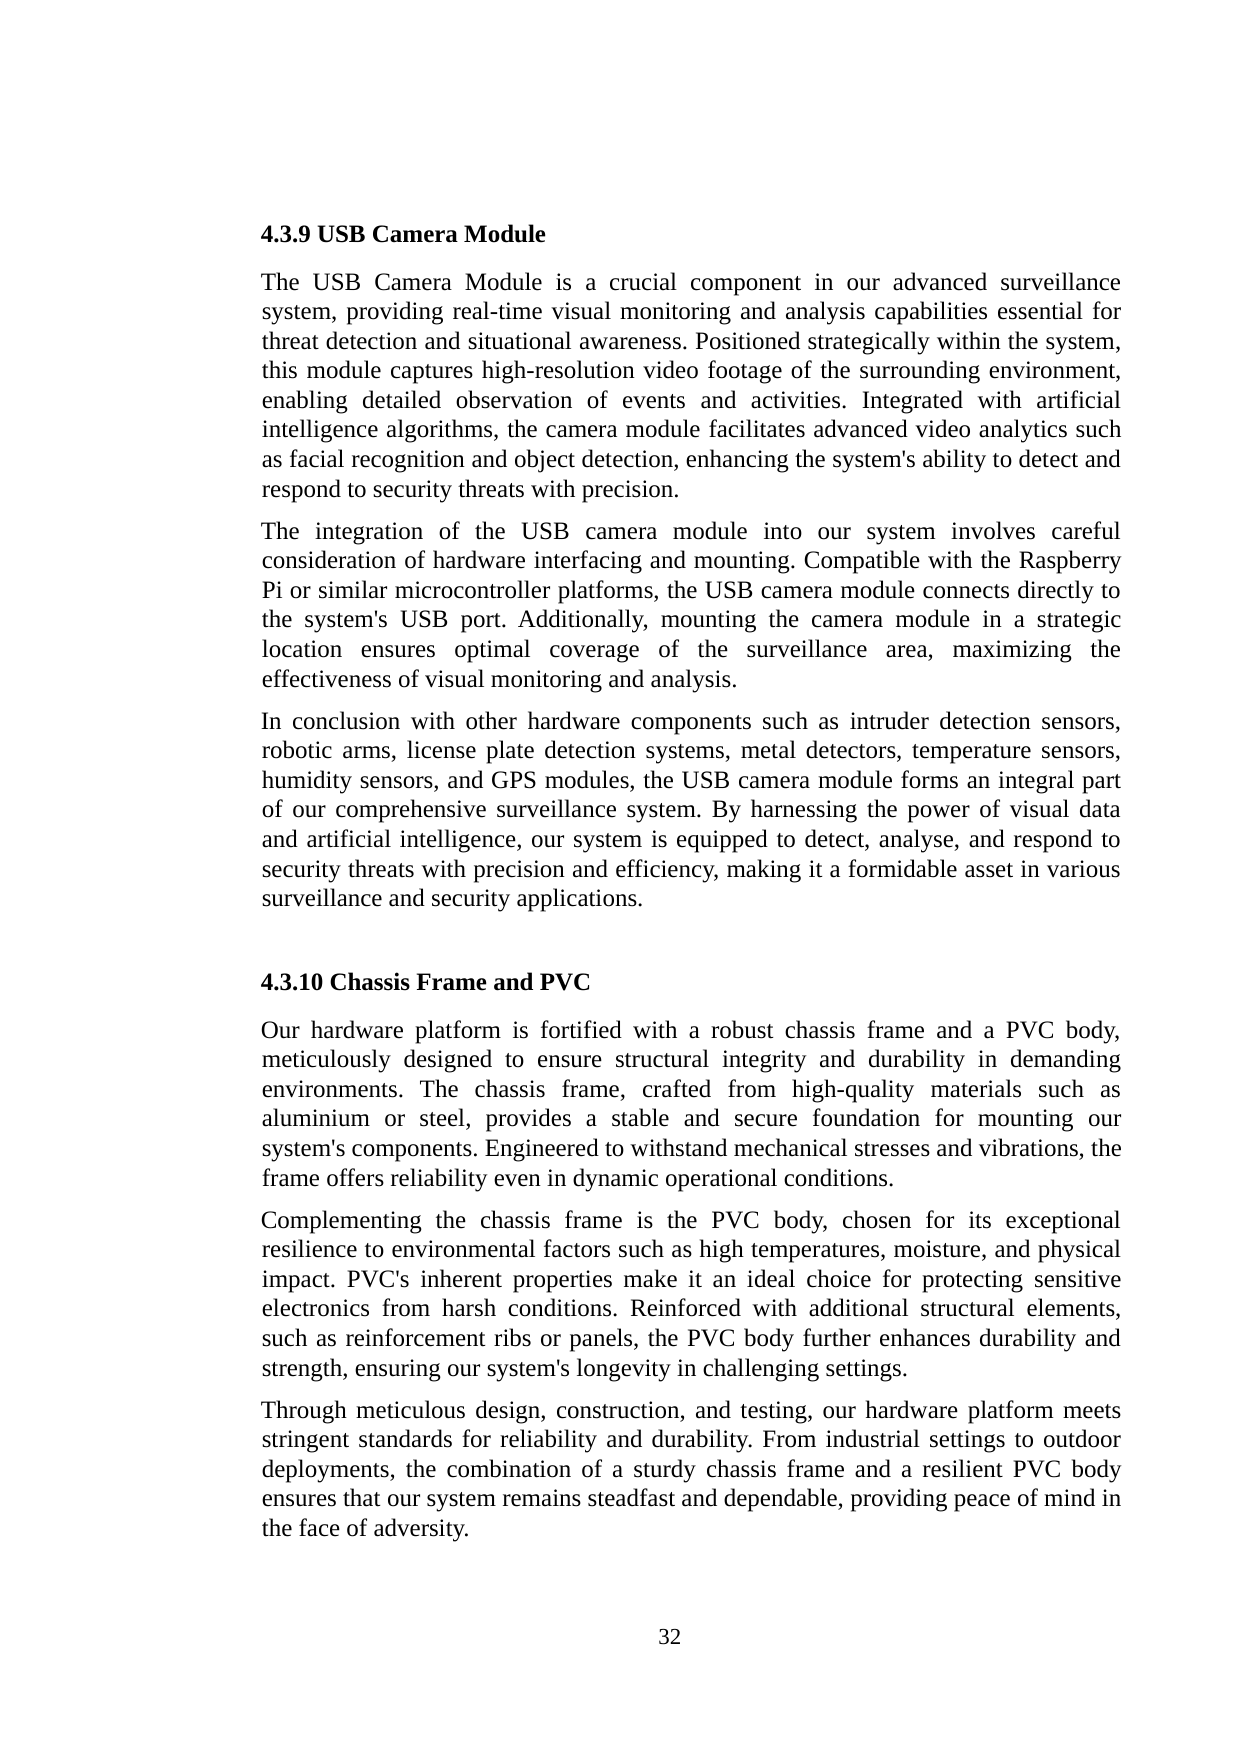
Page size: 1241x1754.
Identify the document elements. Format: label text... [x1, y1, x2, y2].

text 4.3.10 Chassis Frame and PVC [261, 967, 1122, 996]
text The integration of the USB camera module into our system involves careful consideration of hardware interfacing and mounting. Compatible with the Raspberry Pi or similar microcontroller platforms, the USB camera module connects directly to the system's USB port. Additionally, mounting the camera module in a strategic location ensures optimal coverage of the surveillance area, maximizing the effectiveness of visual monitoring and analysis. [261, 516, 1122, 692]
text In conclusion with other hardware components such as intruder detection sensors, robotic arms, license plate detection systems, metal detectors, temperature sensors, humidity sensors, and GPS modules, the USB camera module forms an integral part of our comprehensive surveillance system. By harnessing the power of visual data and artificial intelligence, our system is equipped to detect, analyse, and respond to security threats with precision and efficiency, making it a formidable asset in various surveillance and security applications. [261, 706, 1122, 912]
text 4.3.9 USB Camera Module [261, 219, 1122, 248]
text The USB Camera Module is a crucial component in our advanced surveillance system, providing real-time visual monitoring and analysis capabilities essential for threat detection and situational awareness. Positioned strategically within the system, this module captures high-resolution video footage of the surrounding environment, enabling detailed observation of events and activities. Integrated with artificial intelligence algorithms, the camera module facilitates advanced video analytics such as facial recognition and object detection, enhancing the system's ability to detect and respond to security threats with precision. [261, 267, 1122, 502]
text Through meticulous design, construction, and testing, our hardware platform meets stringent standards for reliability and durability. From industrial settings to outdoor deployments, the combination of a sturdy chassis frame and a resilient PVC body ensures that our system remains steadfast and dependable, providing peace of mind in the face of adversity. [261, 1395, 1122, 1542]
text Complementing the chassis frame is the PVC body, chosen for its exceptional resilience to environmental factors such as high temperatures, moisture, and physical impact. PVC's inherent properties make it an ideal choice for protecting sensitive electronics from harsh conditions. Reinforced with additional structural elements, such as reinforcement ribs or panels, the PVC body further enhances durability and strength, ensuring our system's longevity in challenging settings. [261, 1205, 1122, 1381]
text Our hardware platform is fortified with a robust chassis frame and a PVC body, meticulously designed to ensure structural integrity and durability in demanding environments. The chassis frame, crafted from high-quality materials such as aluminium or steel, provides a stable and secure foundation for mounting our system's components. Engineered to withstand mechanical stresses and vibrations, the frame offers reliability even in dynamic operational conditions. [261, 1015, 1122, 1191]
